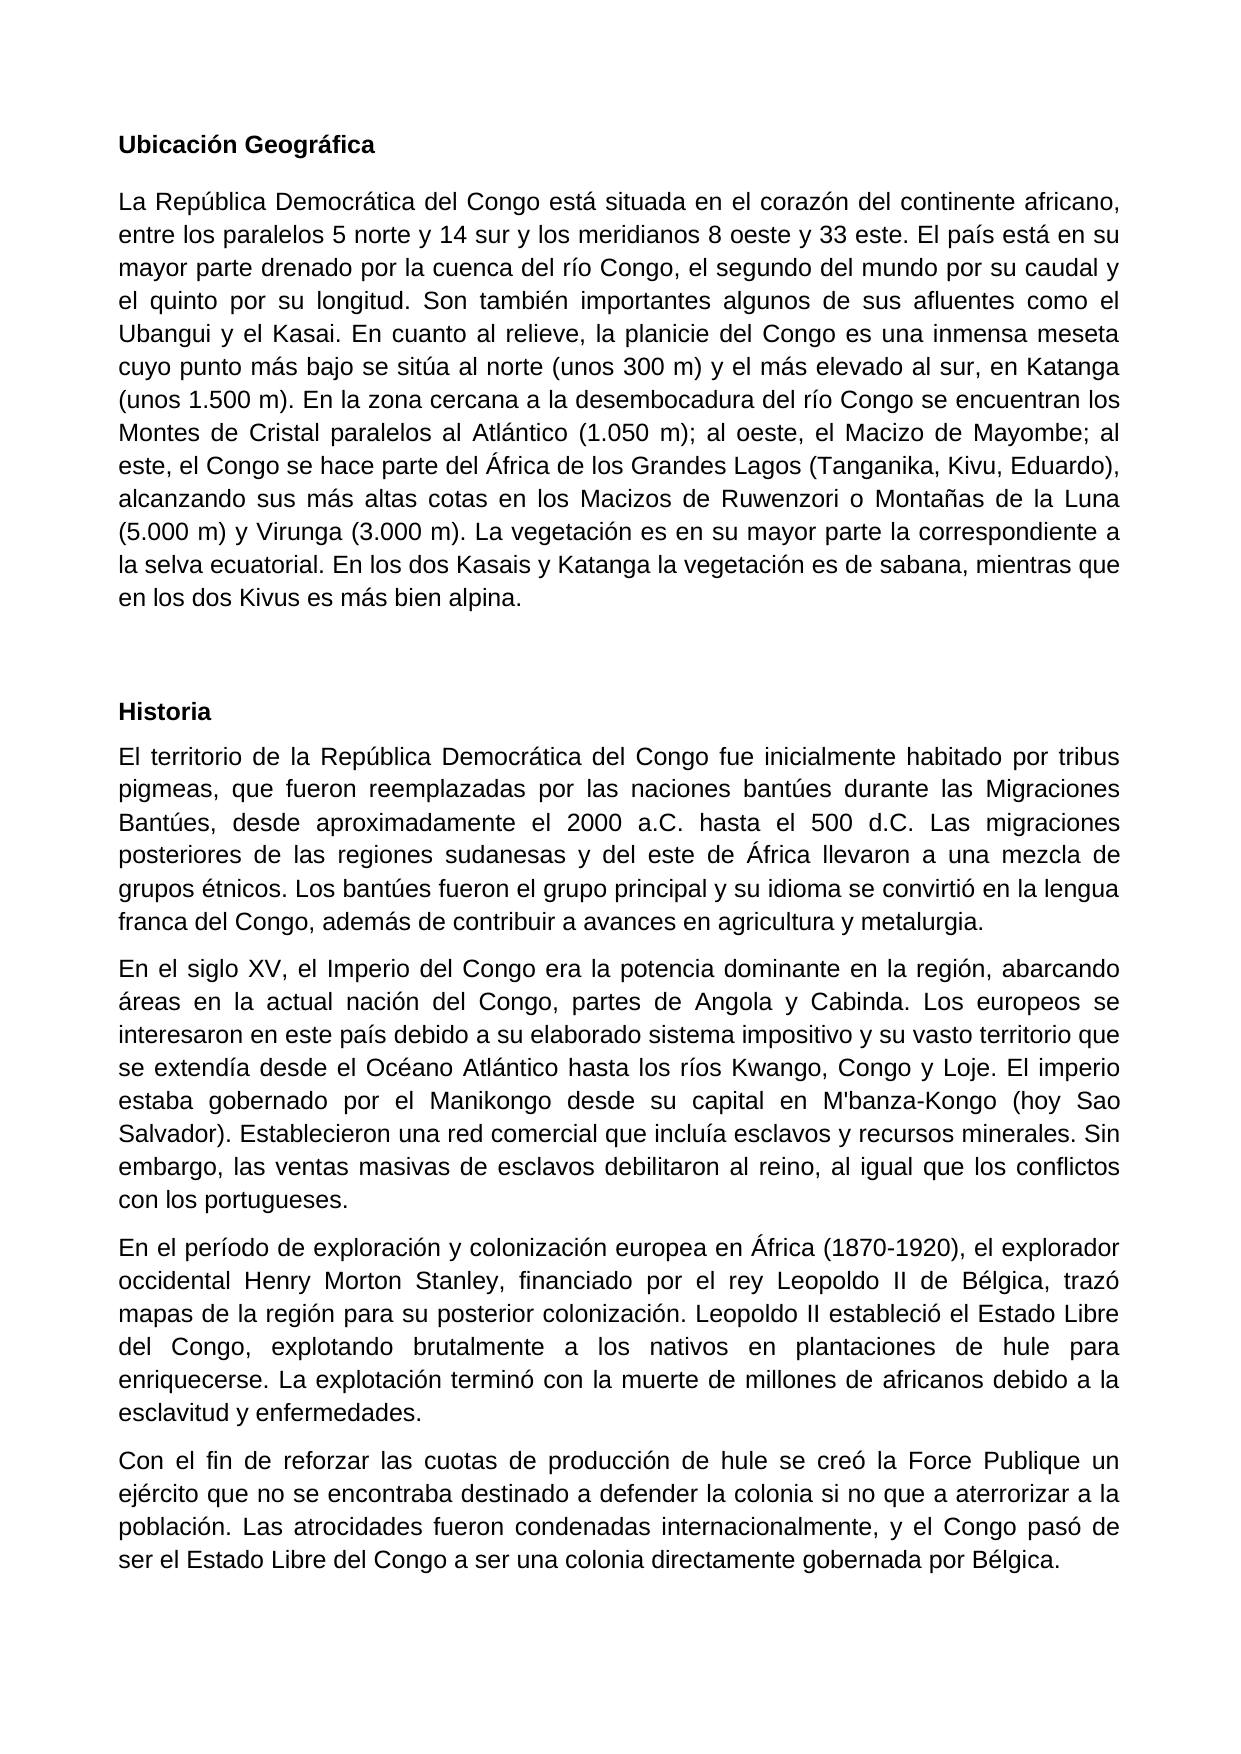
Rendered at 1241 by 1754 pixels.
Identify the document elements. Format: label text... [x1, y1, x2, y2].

text En el período de exploración y colonización europea en África (1870-1920), el explorador occidental Henry Morton Stanley, financiado por el rey Leopoldo II de Bélgica, trazó mapas de la región para su posterior colonización. Leopoldo II estableció el Estado Libre del Congo, explotando brutalmente a los nativos en plantaciones de hule para enriquecerse. La explotación terminó con la muerte de millones de africanos debido a la esclavitud y enfermedades. [118, 1233, 1122, 1427]
text Con el fin de reforzar las cuotas de producción de hule se creó la Force Publique un ejército que no se encontraba destinado a defender la colonia si no que a aterrorizar a la población. Las atrocidades fueron condenadas internacionalmente, y el Congo pasó de ser el Estado Libre del Congo a ser una colonia directamente gobernada por Bélgica. [118, 1446, 1122, 1573]
text El territorio de la República Democrática del Congo fue inicialmente habitado por tribus pigmeas, que fueron reemplazadas por las naciones bantúes durante las Migraciones Bantúes, desde aproximadamente el 2000 a.C. hasta el 500 d.C. Las migraciones posteriores de las regiones sudanesas y del este de África llevaron a una mezcla de grupos étnicos. Los bantúes fueron el grupo principal y su idioma se convirtió en la lengua franca del Congo, además de contribuir a avances en agricultura y metalurgia. [118, 741, 1122, 935]
text La República Democrática del Congo está situada en el corazón del continente africano, entre los paralelos 5 norte y 14 sur y los meridianos 8 oeste y 33 este. El país está en su mayor parte drenado por la cuenca del río Congo, el segundo del mundo por su caudal y el quinto por su longitud. Son también importantes algunos de sus afluentes como el Ubangui y el Kasai. En cuanto al relieve, la planicie del Congo es una inmensa meseta cuyo punto más bajo se sitúa al norte (unos 300 m) y el más elevado al sur, en Katanga (unos 1.500 m). En la zona cercana a la desembocadura del río Congo se encuentran los Montes de Cristal paralelos al Atlántico (1.050 m); al oeste, el Macizo de Mayombe; al este, el Congo se hace parte del África de los Grandes Lagos (Tanganika, Kivu, Eduardo), alcanzando sus más altas cotas en los Macizos de Ruwenzori o Montañas de la Luna (5.000 m) y Virunga (3.000 m). La vegetación es en su mayor parte la correspondiente a la selva ecuatorial. En los dos Kasais y Katanga la vegetación es de sabana, mientras que en los dos Kivus es más bien alpina. [118, 187, 1122, 612]
text Historia [118, 697, 1122, 725]
text En el siglo XV, el Imperio del Congo era la potencia dominante en la región, abarcando áreas en la actual nación del Congo, partes de Angola y Cabinda. Los europeos se interesaron en este país debido a su elaborado sistema impositivo y su vasto territorio que se extendía desde el Océano Atlántico hasta los ríos Kwango, Congo y Loje. El imperio estaba gobernado por el Manikongo desde su capital en M'banza-Kongo (hoy Sao Salvador). Establecieron una red comercial que incluía esclavos y recursos minerales. Sin embargo, las ventas masivas de esclavos debilitaron al reino, al igual que los conflictos con los portugueses. [118, 954, 1122, 1214]
text Ubicación Geográfica [118, 130, 1122, 159]
